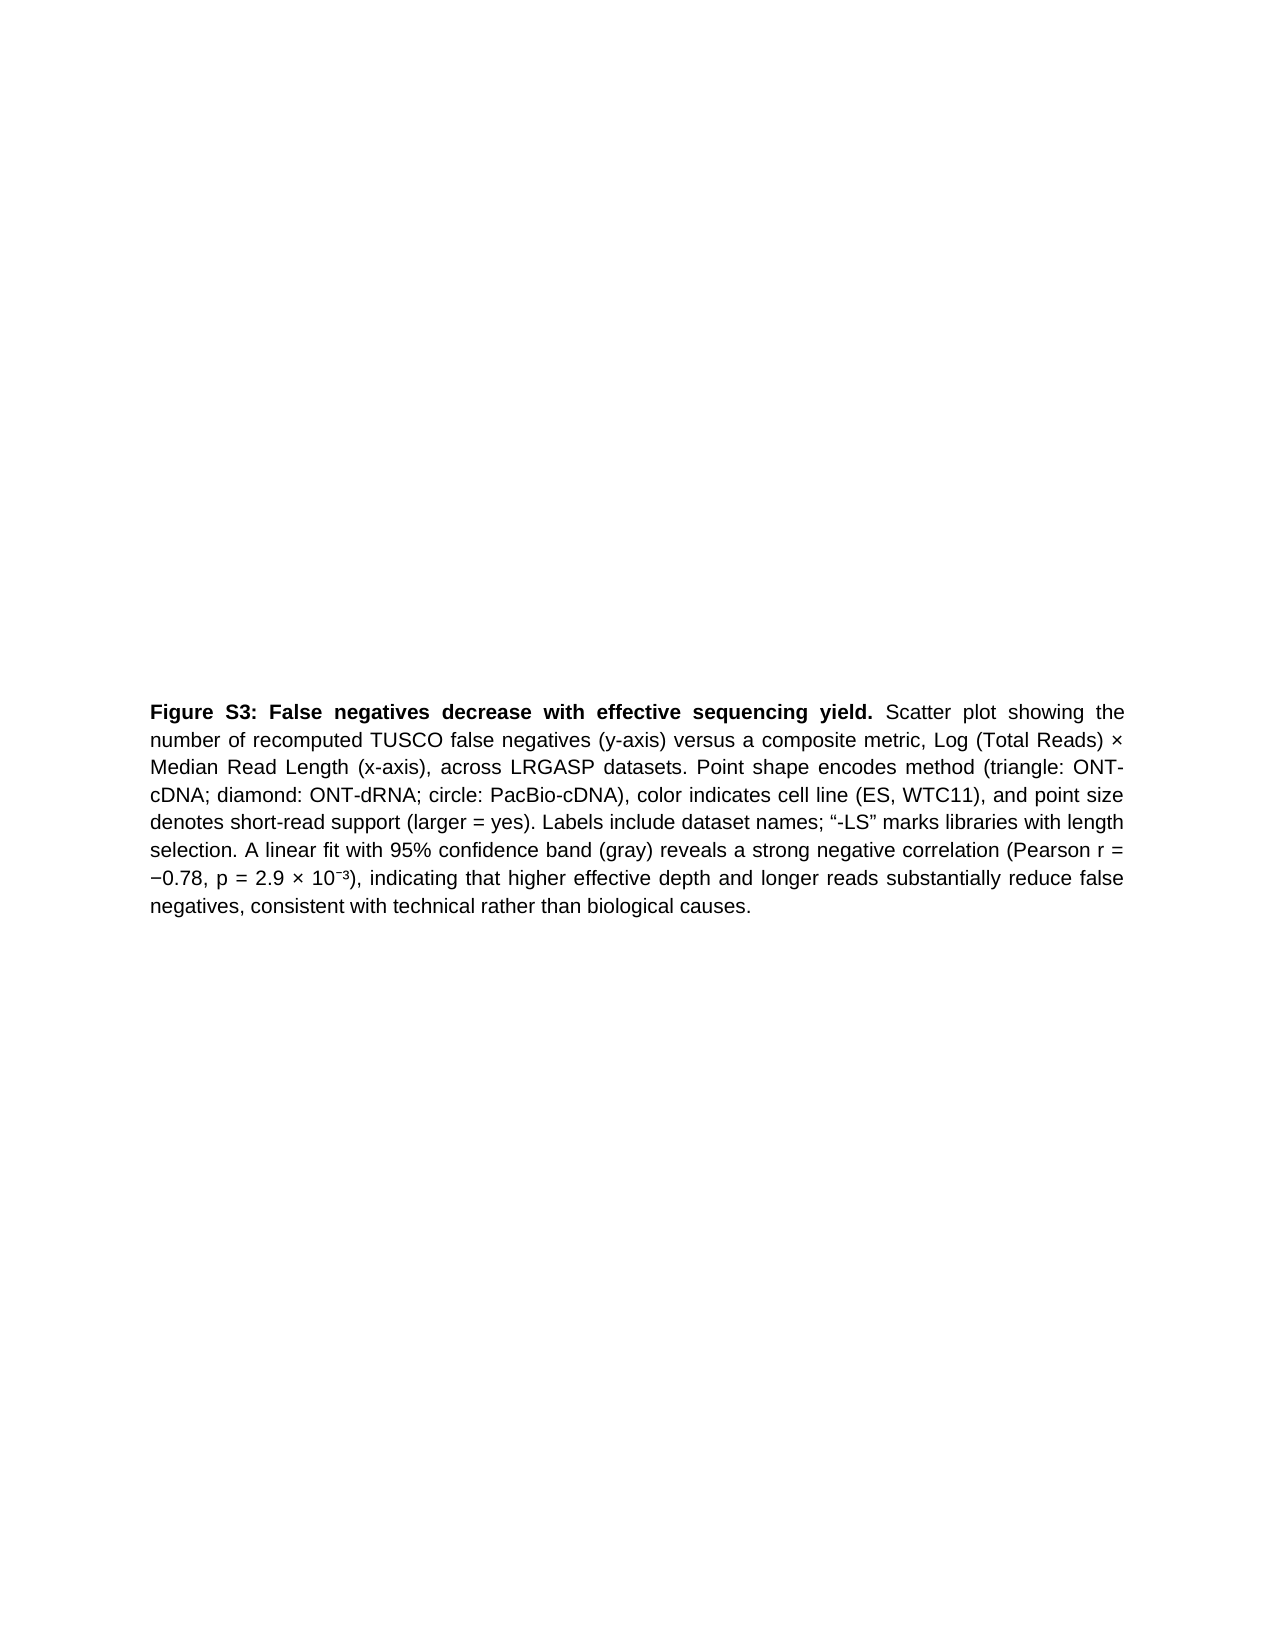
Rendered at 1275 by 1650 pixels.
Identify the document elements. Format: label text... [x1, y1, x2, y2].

text Figure S3: False negatives decrease with effective sequencing yield. Scatter plot showing the number of recomputed TUSCO false negatives (y-axis) versus a composite metric, Log (Total Reads) × Median Read Length (x-axis), across LRGASP datasets. Point shape encodes method (triangle: ONT-cDNA; diamond: ONT-dRNA; circle: PacBio-cDNA), color indicates cell line (ES, WTC11), and point size denotes short-read support (larger = yes). Labels include dataset names; “-LS” marks libraries with length selection. A linear fit with 95% confidence band (gray) reveals a strong negative correlation (Pearson r = −0.78, p = 2.9 × 10⁻³), indicating that higher effective depth and longer reads substantially reduce false negatives, consistent with technical rather than biological causes. [150, 700, 1125, 918]
